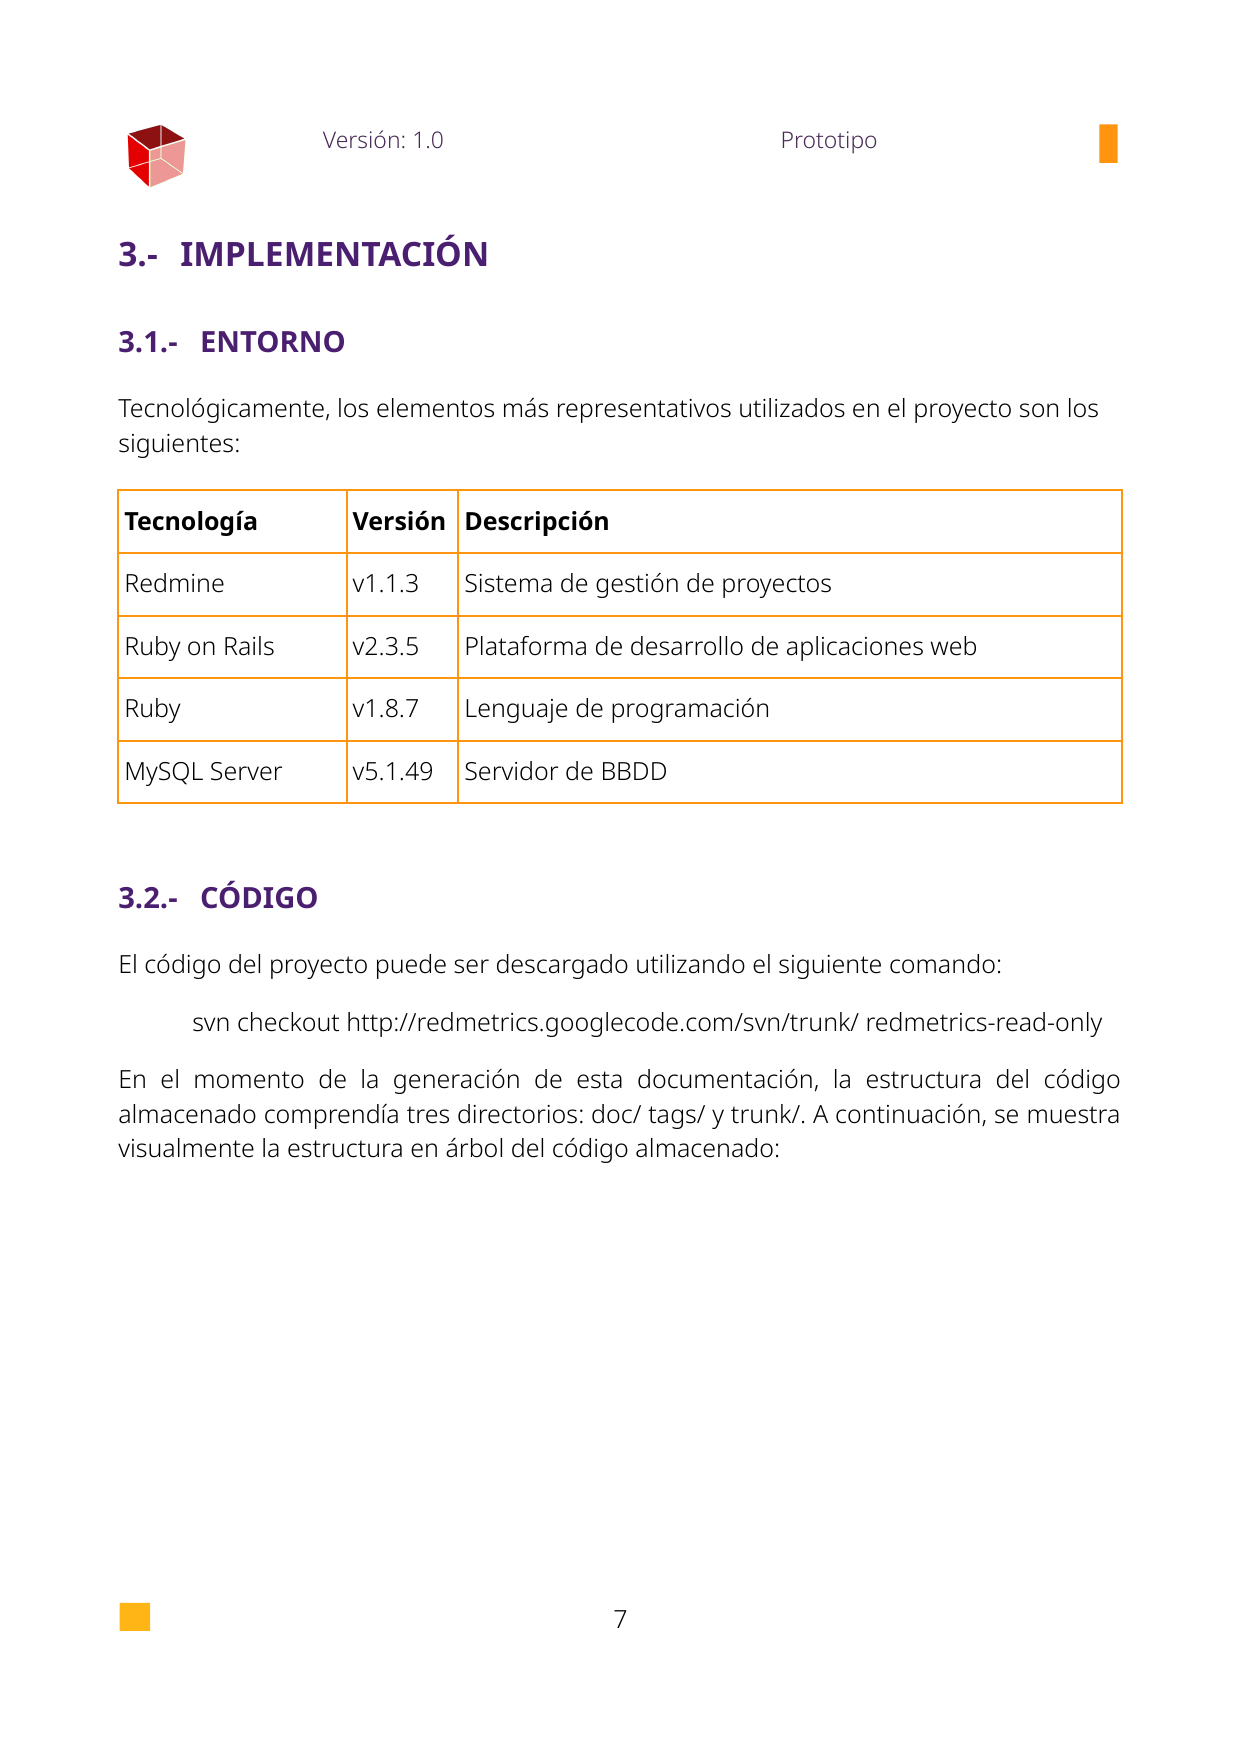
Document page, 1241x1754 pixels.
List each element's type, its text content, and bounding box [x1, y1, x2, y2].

subtitle Entorno [118, 321, 1122, 361]
table_cell Plataforma de desarrollo de aplicaciones web [459, 617, 1121, 677]
table_cell Lenguaje de programación [459, 679, 1121, 740]
table_cell v1.1.3 [348, 554, 457, 614]
table_header Versión [348, 491, 457, 552]
text Tecnológicamente, los elementos más representativos utilizados en el proyecto son los siguientes: [118, 391, 1122, 459]
table_cell v1.8.7 [348, 679, 457, 740]
table_cell Redmine [119, 554, 346, 614]
table_header Tecnología [119, 491, 346, 552]
picture [123, 123, 189, 189]
table_cell Sistema de gestión de proyectos [459, 554, 1121, 614]
table_cell Ruby [119, 679, 346, 740]
table_cell Ruby on Rails [119, 617, 346, 677]
table_cell MySQL Server [119, 742, 346, 802]
table_header Descripción [459, 491, 1121, 552]
table_cell v5.1.49 [348, 742, 457, 802]
subtitle Código [118, 877, 1122, 917]
text En el momento de la generación de esta documentación, la estructura del código almacenado comprendía tres directorios: doc/ tags/ y trunk/. A continuación, se muestra visualmente la estructura en árbol del código almacenado: [118, 1062, 1122, 1164]
subtitle Implementación [118, 231, 1122, 276]
text svn checkout http://redmetrics.googlecode.com/svn/trunk/ redmetrics-read-only [118, 1004, 1122, 1038]
table_cell Servidor de BBDD [459, 742, 1121, 802]
table_cell v2.3.5 [348, 617, 457, 677]
text El código del proyecto puede ser descargado utilizando el siguiente comando: [118, 947, 1122, 981]
